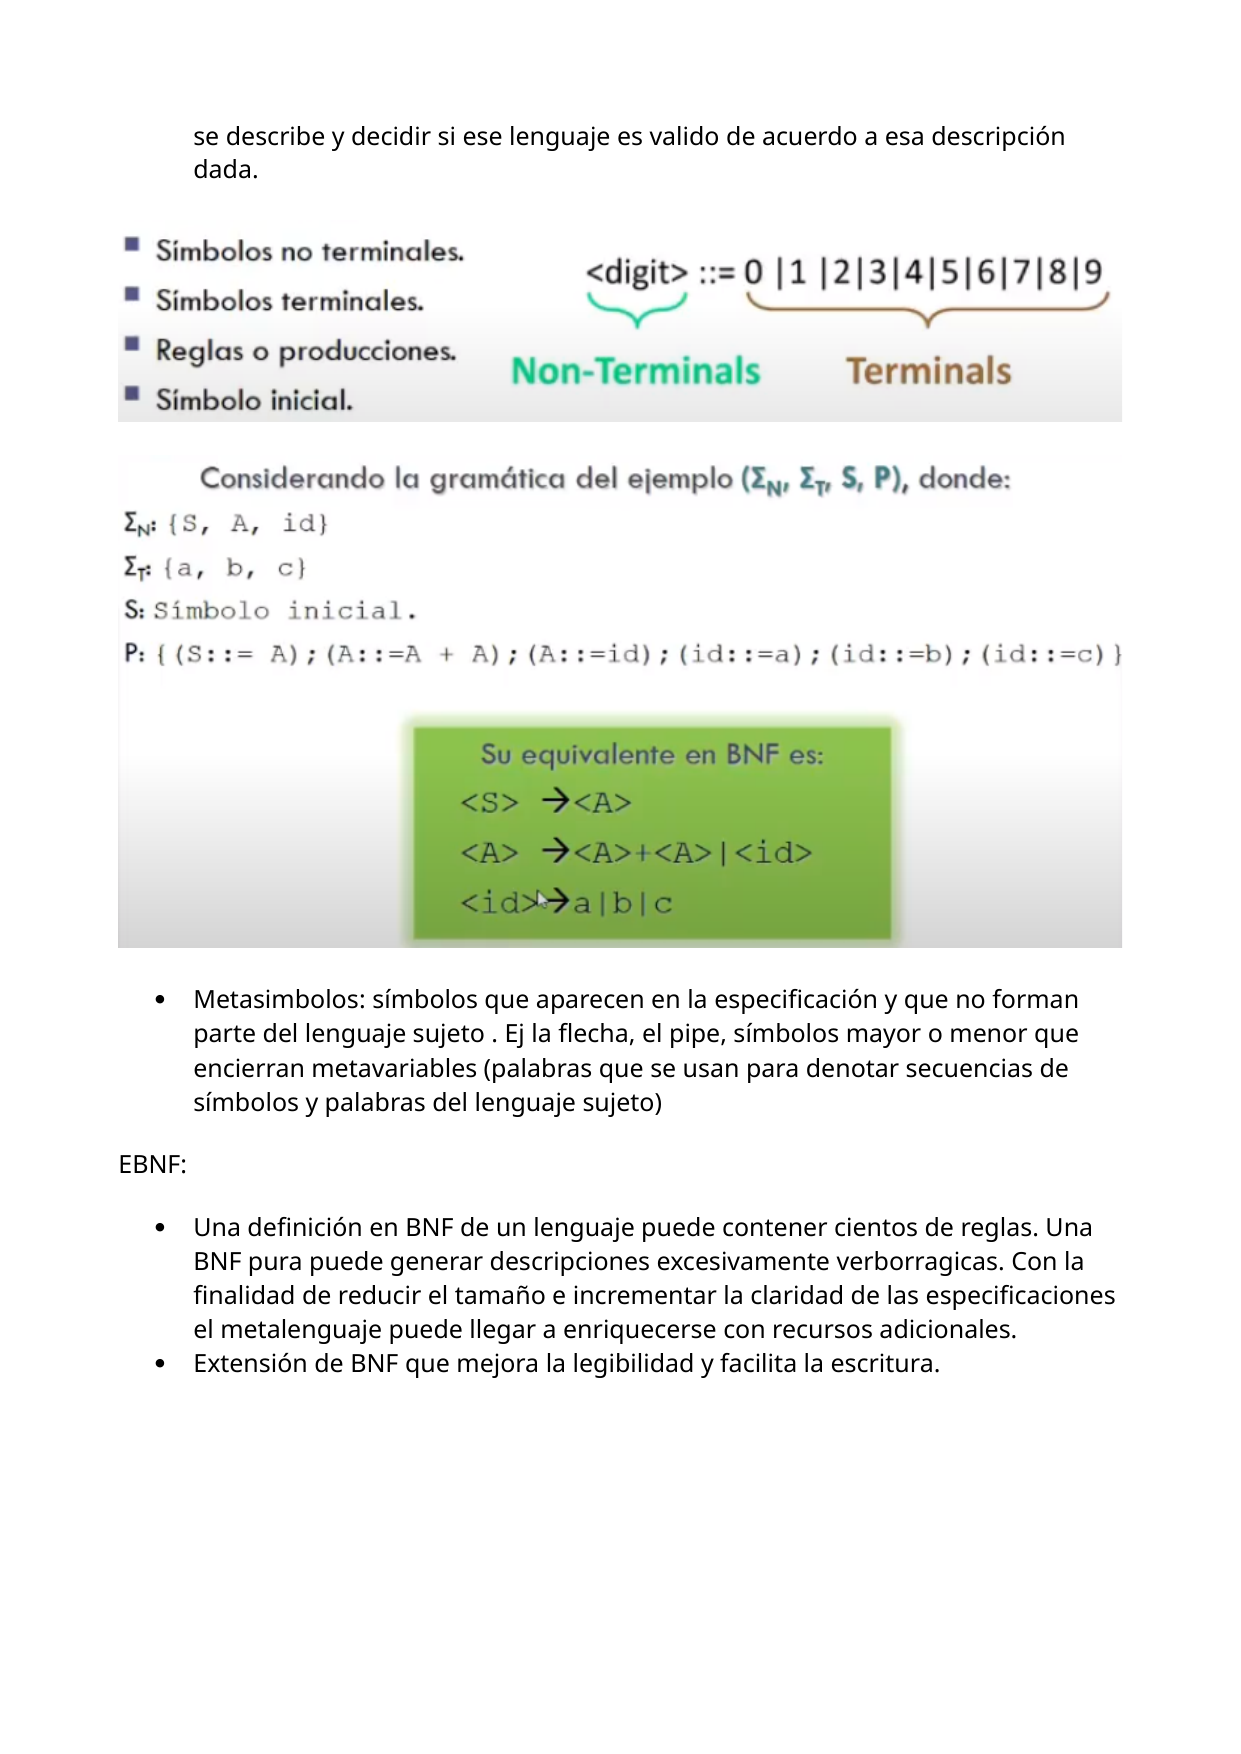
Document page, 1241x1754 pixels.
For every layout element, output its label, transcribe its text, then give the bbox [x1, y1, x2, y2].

picture [118, 455, 1123, 948]
list Una definición en BNF de un lenguaje puede contener cientos de reglas. Una BNF pura puede generar descripciones excesivamente verborragicas. Con la finalidad de reducir el tamaño e incrementar la claridad de las especificaciones el metalenguaje puede llegar a enriquecerse con recursos adicionales. [156, 1210, 1122, 1346]
list Metasimbolos: símbolos que aparecen en la especificación y que no forman parte del lenguaje sujeto . Ej la flecha, el pipe, símbolos mayor o menor que encierran metavariables (palabras que se usan para denotar secuencias de símbolos y palabras del lenguaje sujeto) [156, 982, 1122, 1118]
picture [118, 220, 1123, 422]
list Extensión de BNF que mejora la legibilidad y facilita la escritura. [156, 1346, 1122, 1380]
list se describe y decidir si ese lenguaje es valido de acuerdo a esa descripción dada. [156, 118, 1122, 186]
text EBNF: [118, 1147, 1122, 1181]
